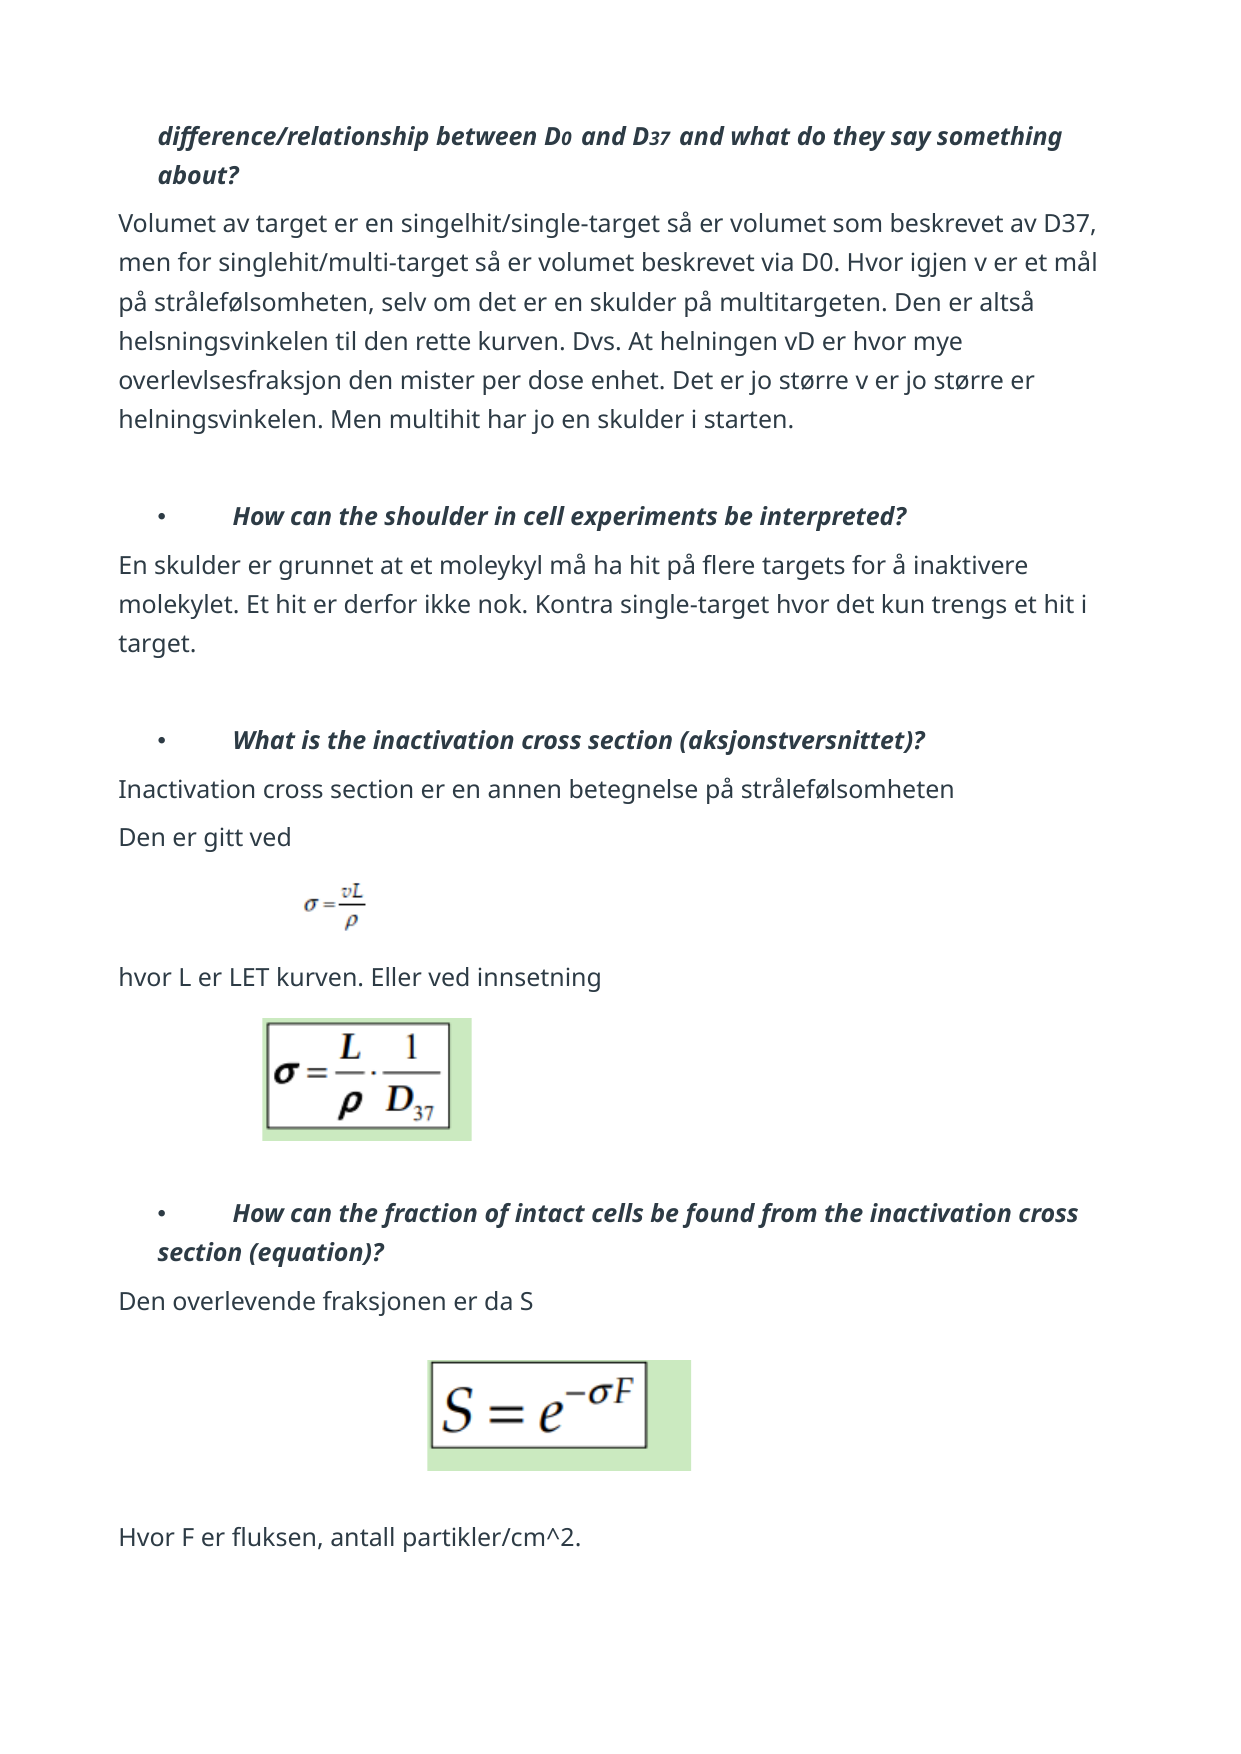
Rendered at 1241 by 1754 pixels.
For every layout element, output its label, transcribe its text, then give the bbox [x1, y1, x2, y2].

text Den overlevende fraksjonen er da S [118, 1283, 1122, 1318]
text hvor L er LET kurven. Eller ved innsetning [118, 959, 1122, 993]
list What is the inactivation cross section (aksjonstversnittet)? [157, 723, 1122, 757]
text Hvor F er fluksen, antall partikler/cm^2. [118, 1520, 1122, 1554]
list How can the fraction of intact cells be found from the inactivation cross section (equation)? [157, 1196, 1122, 1269]
text Inactivation cross section er en annen betegnelse på strålefølsomheten [118, 771, 1122, 805]
text Volumet av target er en singelhit/single-target så er volumet som beskrevet av D37, men for singlehit/multi-target så er volumet beskrevet via D0. Hvor igjen v er et mål på strålefølsomheten, selv om det er en skulder på multitargeten. Den er altså helsningsvinkelen til den rette kurven. Dvs. At helningen vD er hvor mye overlevlsesfraksjon den mister per dose enhet. Det er jo større v er jo større er helningsvinkelen. Men multihit har jo en skulder i starten. [118, 206, 1122, 436]
text En skulder er grunnet at et moleykyl må ha hit på flere targets for å inaktivere molekylet. Et hit er derfor ikke nok. Kontra single-target hvor det kun trengs et hit i target. [118, 547, 1122, 660]
text Den er gitt ved [118, 820, 1122, 854]
list How can the shoulder in cell experiments be interpreted? [157, 499, 1122, 533]
list What is the difference/relationship between D0 and D37 and what do they say something about? [157, 118, 1122, 191]
